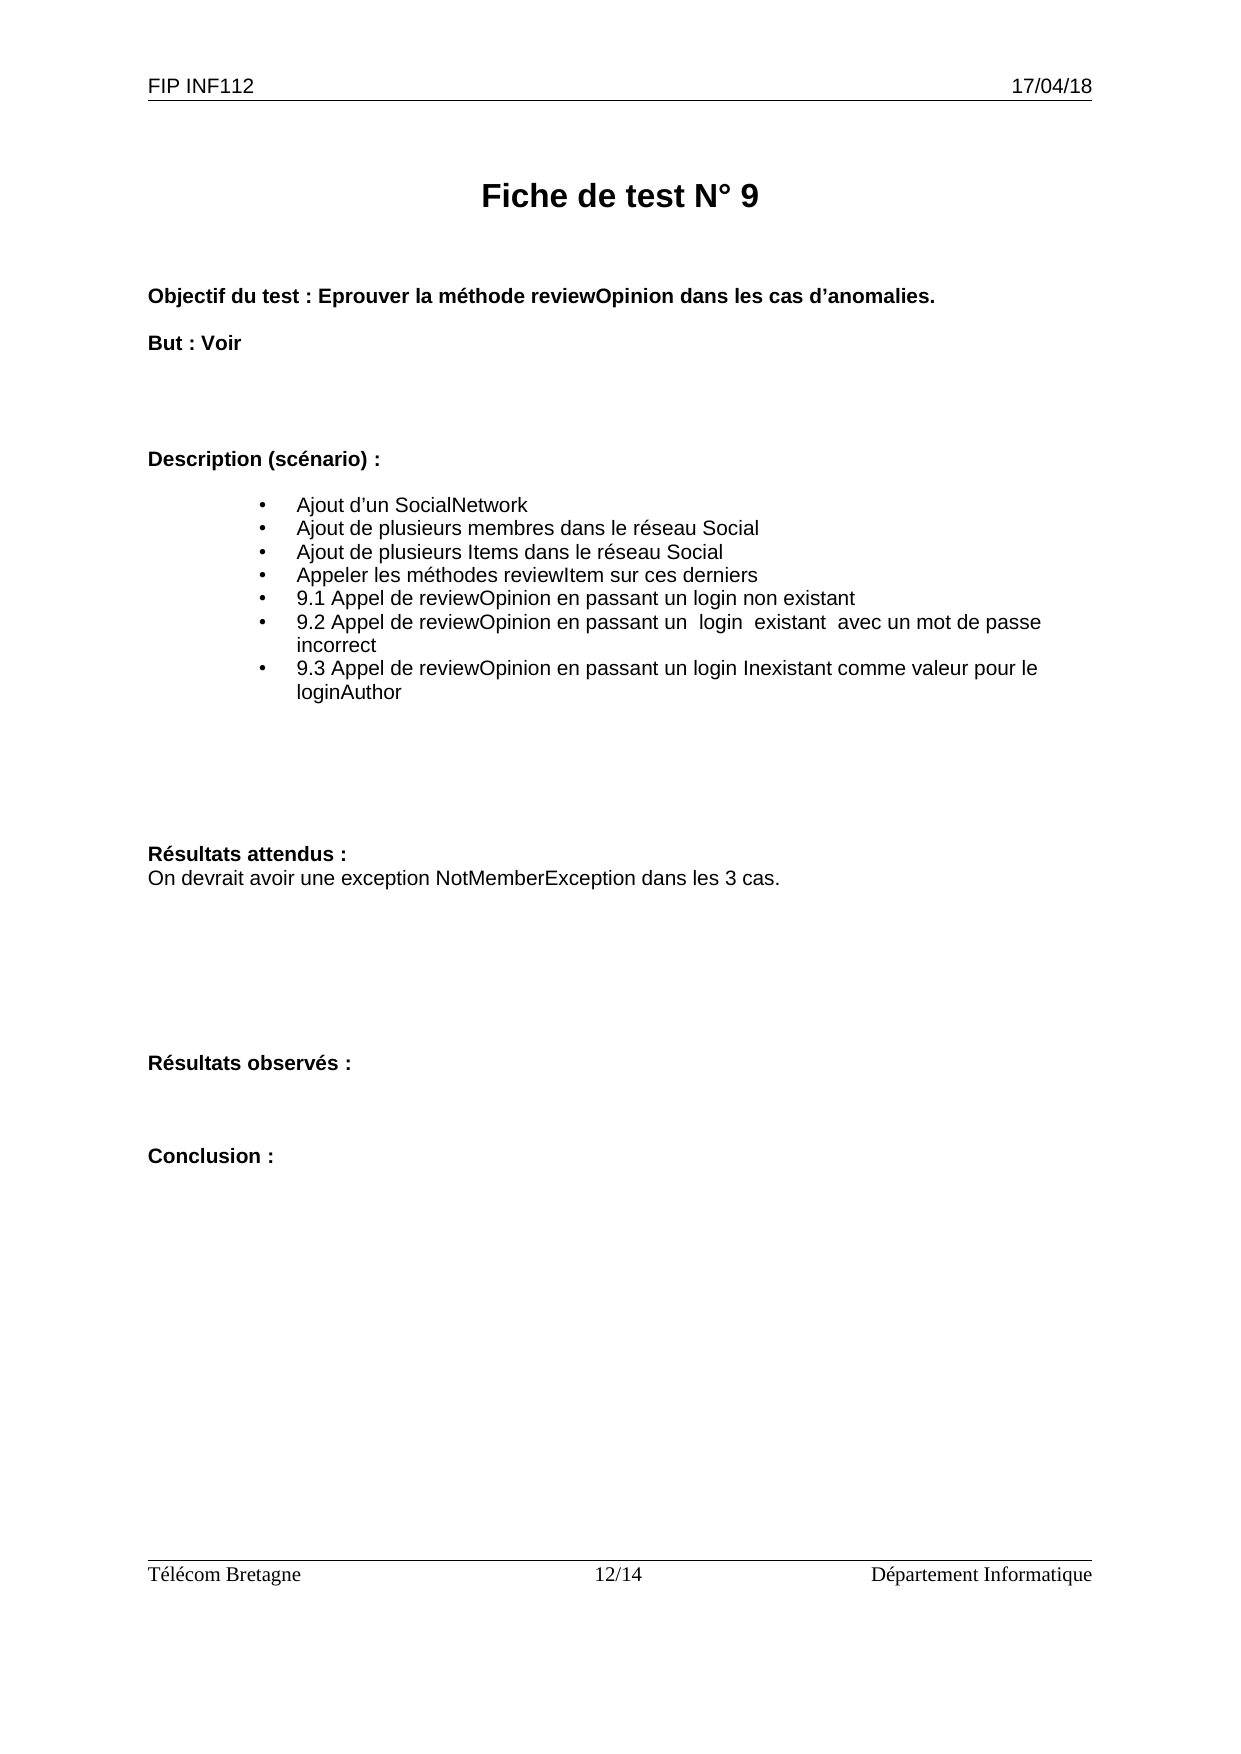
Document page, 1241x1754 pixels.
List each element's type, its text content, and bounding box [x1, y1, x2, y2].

text Description (scénario) : [148, 447, 1092, 470]
list Appeler les méthodes reviewItem sur ces derniers [259, 564, 1092, 587]
text On devrait avoir une exception NotMemberException dans les 3 cas. [148, 866, 1092, 889]
list 9.3 Appel de reviewOpinion en passant un login Inexistant comme valeur pour le loginAuthor [259, 657, 1092, 703]
title Fiche de test N° 9 [148, 177, 1092, 214]
list Ajout de plusieurs Items dans le réseau Social [259, 540, 1092, 564]
list 9.2 Appel de reviewOpinion en passant un login existant avec un mot de passe incorrect [259, 610, 1092, 657]
text Objectif du test : Eprouver la méthode reviewOpinion dans les cas d’anomalies. [148, 284, 1092, 308]
list Ajout de plusieurs membres dans le réseau Social [259, 517, 1092, 540]
text Résultats attendus : [148, 843, 1092, 866]
list Ajout d’un SocialNetwork [259, 494, 1092, 517]
subtitle Conclusion : [148, 1145, 1092, 1168]
text Résultats observés : [148, 1052, 1092, 1075]
text But : Voir [148, 331, 1092, 354]
list 9.1 Appel de reviewOpinion en passant un login non existant [259, 587, 1092, 610]
